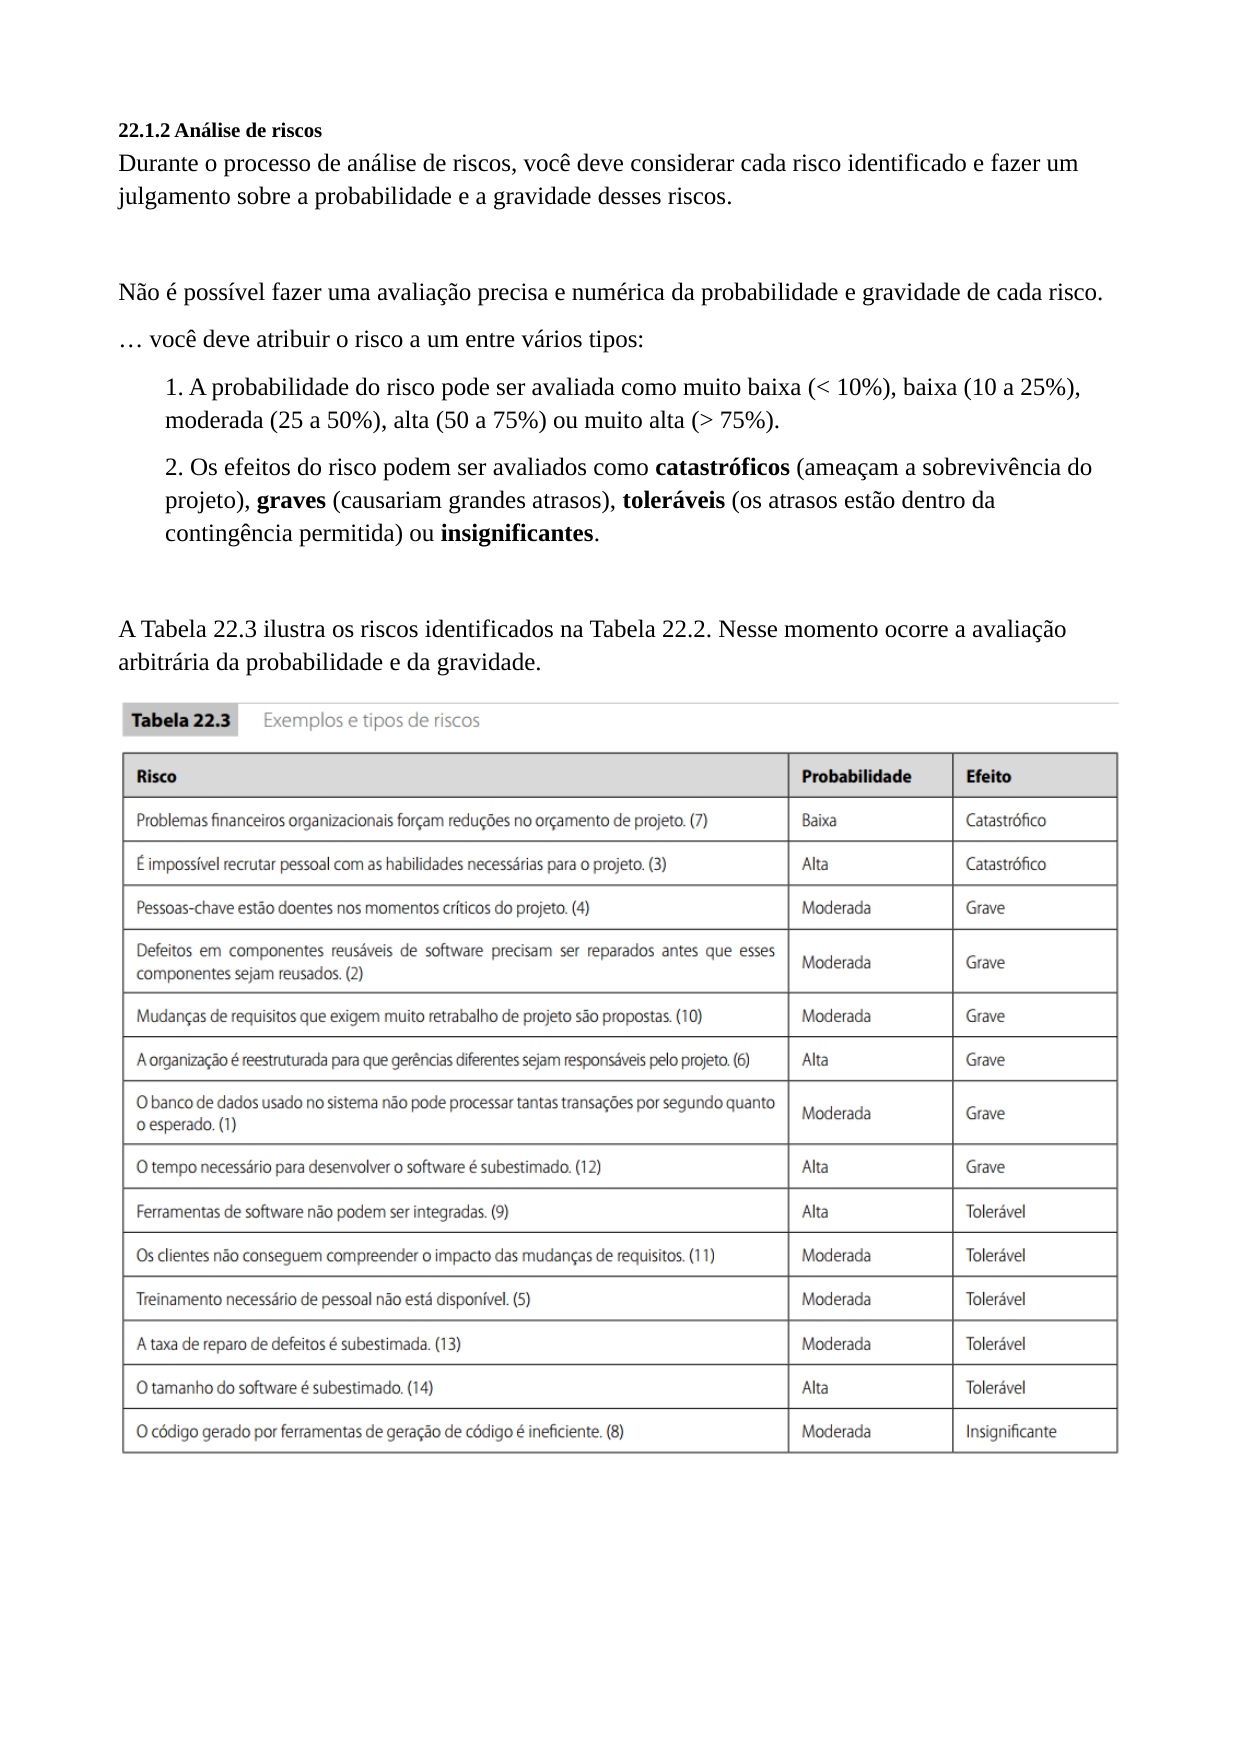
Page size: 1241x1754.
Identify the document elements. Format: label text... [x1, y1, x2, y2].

text 2. Os efeitos do risco podem ser avaliados como catastróficos (ameaçam a sobrevivência do projeto), graves (causariam grandes atrasos), toleráveis (os atrasos estão dentro da contingência permitida) ou insignificantes. [165, 452, 1122, 547]
text A Tabela 22.3 ilustra os riscos identificados na Tabela 22.2. Nesse momento ocorre a avaliação arbitrária da probabilidade e da gravidade. [118, 614, 1122, 676]
text … você deve atribuir o risco a um entre vários tipos: [118, 324, 1122, 353]
subtitle 22.1.2 Análise de riscos [118, 118, 1122, 142]
picture [118, 694, 1123, 1456]
text Durante o processo de análise de riscos, você deve considerar cada risco identificado e fazer um julgamento sobre a probabilidade e a gravidade desses riscos. [118, 148, 1122, 210]
text 1. A probabilidade do risco pode ser avaliada como muito baixa (< 10%), baixa (10 a 25%), moderada (25 a 50%), alta (50 a 75%) ou muito alta (> 75%). [165, 372, 1122, 434]
text Não é possível fazer uma avaliação precisa e numérica da probabilidade e gravidade de cada risco. [118, 277, 1122, 305]
